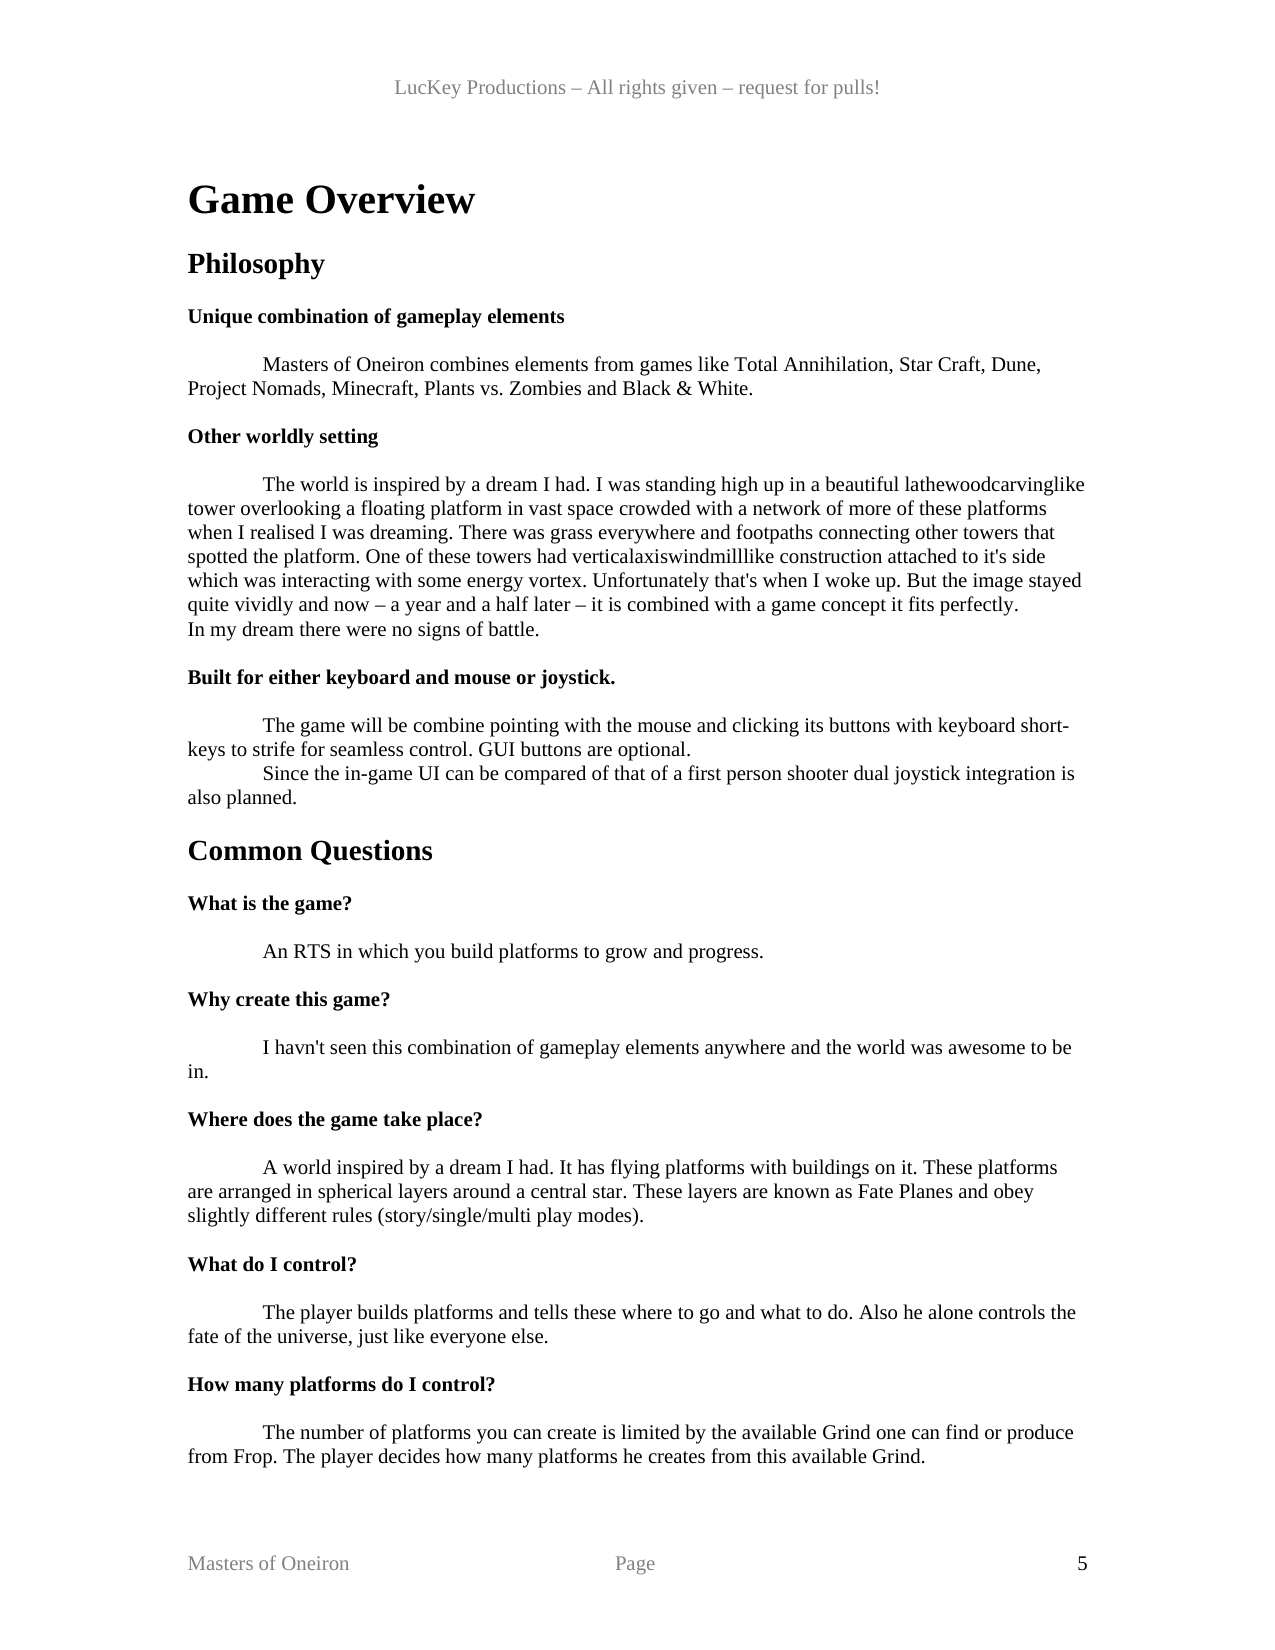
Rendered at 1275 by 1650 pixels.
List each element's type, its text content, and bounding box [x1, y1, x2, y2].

subtitle What is the game? [187, 891, 1087, 915]
text In my dream there were no signs of battle. [187, 616, 1087, 641]
text The world is inspired by a dream I had. I was standing high up in a beautiful lathewoodcarvinglike tower overlooking a floating platform in vast space crowded with a network of more of these platforms when I realised I was dreaming. There was grass everywhere and footpaths connecting other towers that spotted the platform. One of these towers had verticalaxiswindmilllike construction attached to it's side which was interacting with some energy vortex. Unfortunately that's when I woke up. But the image stayed quite vividly and now – a year and a half later – it is combined with a game concept it fits perfectly. [187, 472, 1087, 616]
subtitle Other worldly setting [187, 424, 1087, 448]
subtitle Built for either keyboard and mouse or joystick. [187, 664, 1087, 689]
subtitle Where does the game take place? [187, 1107, 1087, 1131]
subtitle How many platforms do I control? [187, 1372, 1087, 1396]
subtitle Unique combination of gameplay elements [187, 304, 1087, 328]
subtitle What do I control? [187, 1252, 1087, 1276]
text Masters of Oneiron combines elements from games like Total Annihilation, Star Craft, Dune, Project Nomads, Minecraft, Plants vs. Zombies and Black & White. [187, 352, 1087, 400]
text The game will be combine pointing with the mouse and clicking its buttons with keyboard short-keys to strife for seamless control. GUI buttons are optional. [187, 713, 1087, 761]
subtitle Philosophy [187, 246, 1087, 279]
text The number of platforms you can create is limited by the available Grind one can find or produce from Frop. The player decides how many platforms he creates from this available Grind. [187, 1420, 1087, 1468]
text A world inspired by a dream I had. It has flying platforms with buildings on it. These platforms are arranged in spherical layers around a central star. These layers are known as Fate Planes and obey slightly different rules (story/single/multi play modes). [187, 1155, 1087, 1227]
text I havn't seen this combination of gameplay elements anywhere and the world was awesome to be in. [187, 1035, 1087, 1083]
subtitle Game Overview [187, 174, 1087, 222]
subtitle Why create this game? [187, 987, 1087, 1011]
text Since the in-game UI can be compared of that of a first person shooter dual joystick integration is also planned. [187, 761, 1087, 809]
text The player builds platforms and tells these where to go and what to do. Also he alone controls the fate of the universe, just like everyone else. [187, 1300, 1087, 1348]
text An RTS in which you build platforms to grow and progress. [187, 939, 1087, 963]
subtitle Common Questions [187, 833, 1087, 867]
